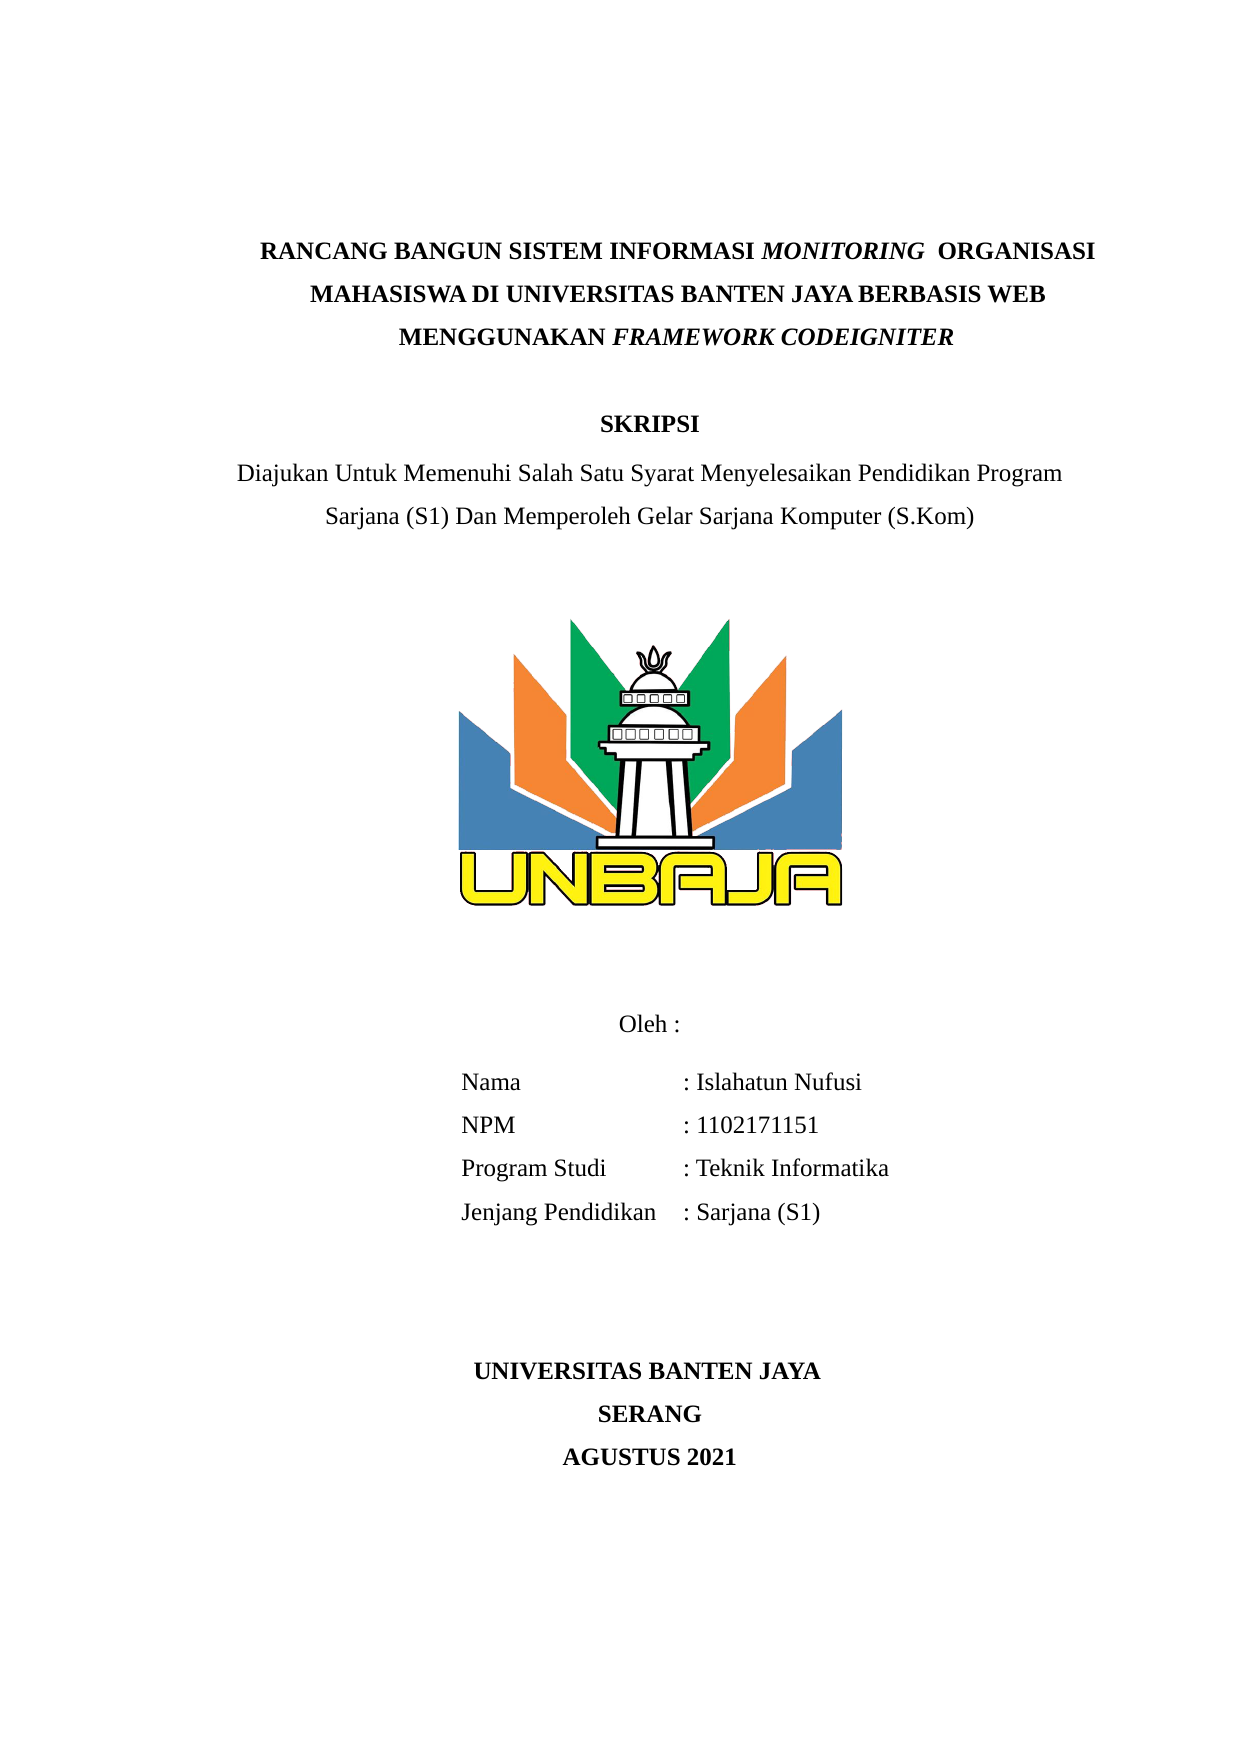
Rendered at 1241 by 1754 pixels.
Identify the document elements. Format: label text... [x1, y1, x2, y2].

text AGUSTUS 2021 [236, 1442, 1063, 1471]
text RANCANG BANGUN SISTEM INFORMASI MONITORING ORGANISASI MAHASISWA DI UNIVERSITAS BANTEN JAYA BERBASIS WEB MENGGUNAKAN FRAMEWORK CODEIGNITER [236, 236, 1119, 351]
text Program Studi : Teknik Informatika [461, 1153, 1063, 1182]
text Oleh : [236, 1009, 1063, 1038]
text NPM : 1102171151 [461, 1110, 1063, 1139]
text UNIVERSITAS BANTEN JAYA [236, 1356, 1063, 1385]
text SERANG [236, 1399, 1063, 1428]
text SKRIPSI [236, 409, 1063, 437]
picture [458, 618, 843, 906]
text Diajukan Untuk Memenuhi Salah Satu Syarat Menyelesaikan Pendidikan Program Sarjana (S1) Dan Memperoleh Gelar Sarjana Komputer (S.Kom) [236, 458, 1063, 530]
text Nama : Islahatun Nufusi [461, 1067, 1063, 1096]
text Jenjang Pendidikan : Sarjana (S1) [461, 1197, 1063, 1225]
